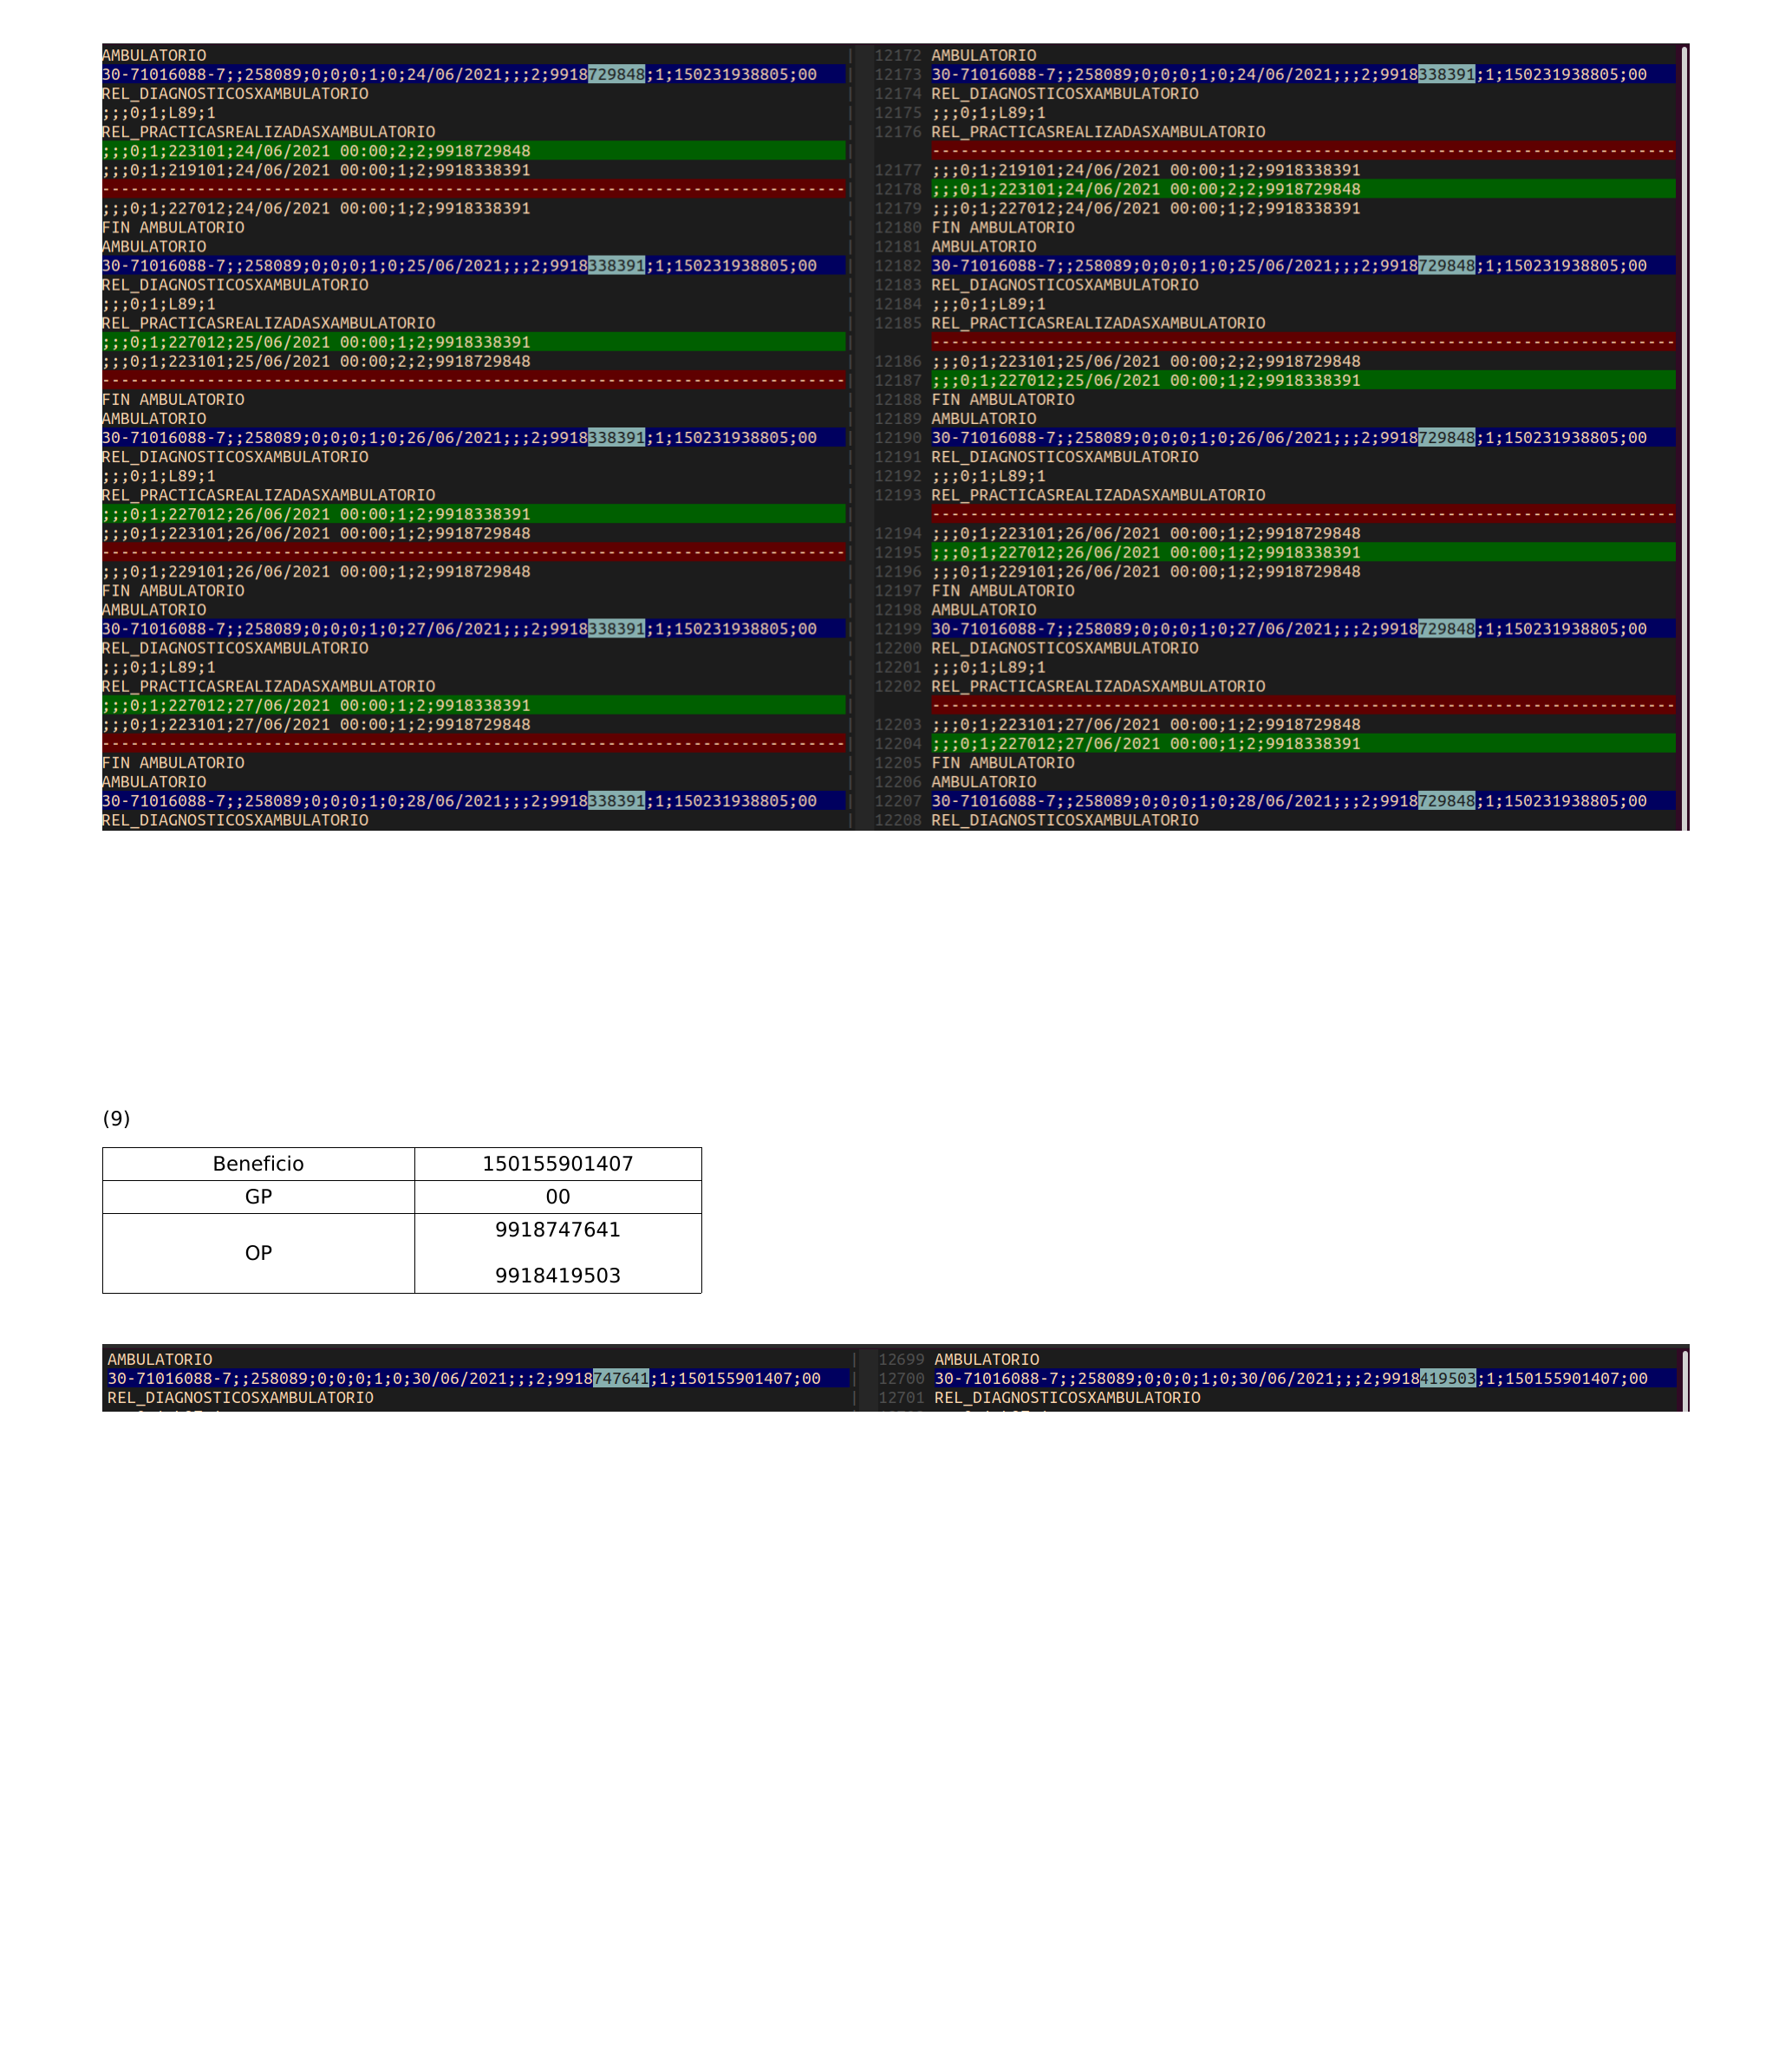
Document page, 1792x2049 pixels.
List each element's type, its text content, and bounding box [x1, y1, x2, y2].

picture [102, 43, 1690, 831]
table_cell 00 [415, 1181, 701, 1213]
table_header 150155901407 [415, 1148, 701, 1180]
table_header Beneficio [103, 1148, 414, 1180]
table_cell 9918747641 9918419503 [415, 1214, 701, 1293]
table_cell OP [103, 1214, 414, 1293]
picture [102, 1344, 1690, 1412]
text (9) [102, 1108, 1690, 1131]
table_cell GP [103, 1181, 414, 1213]
